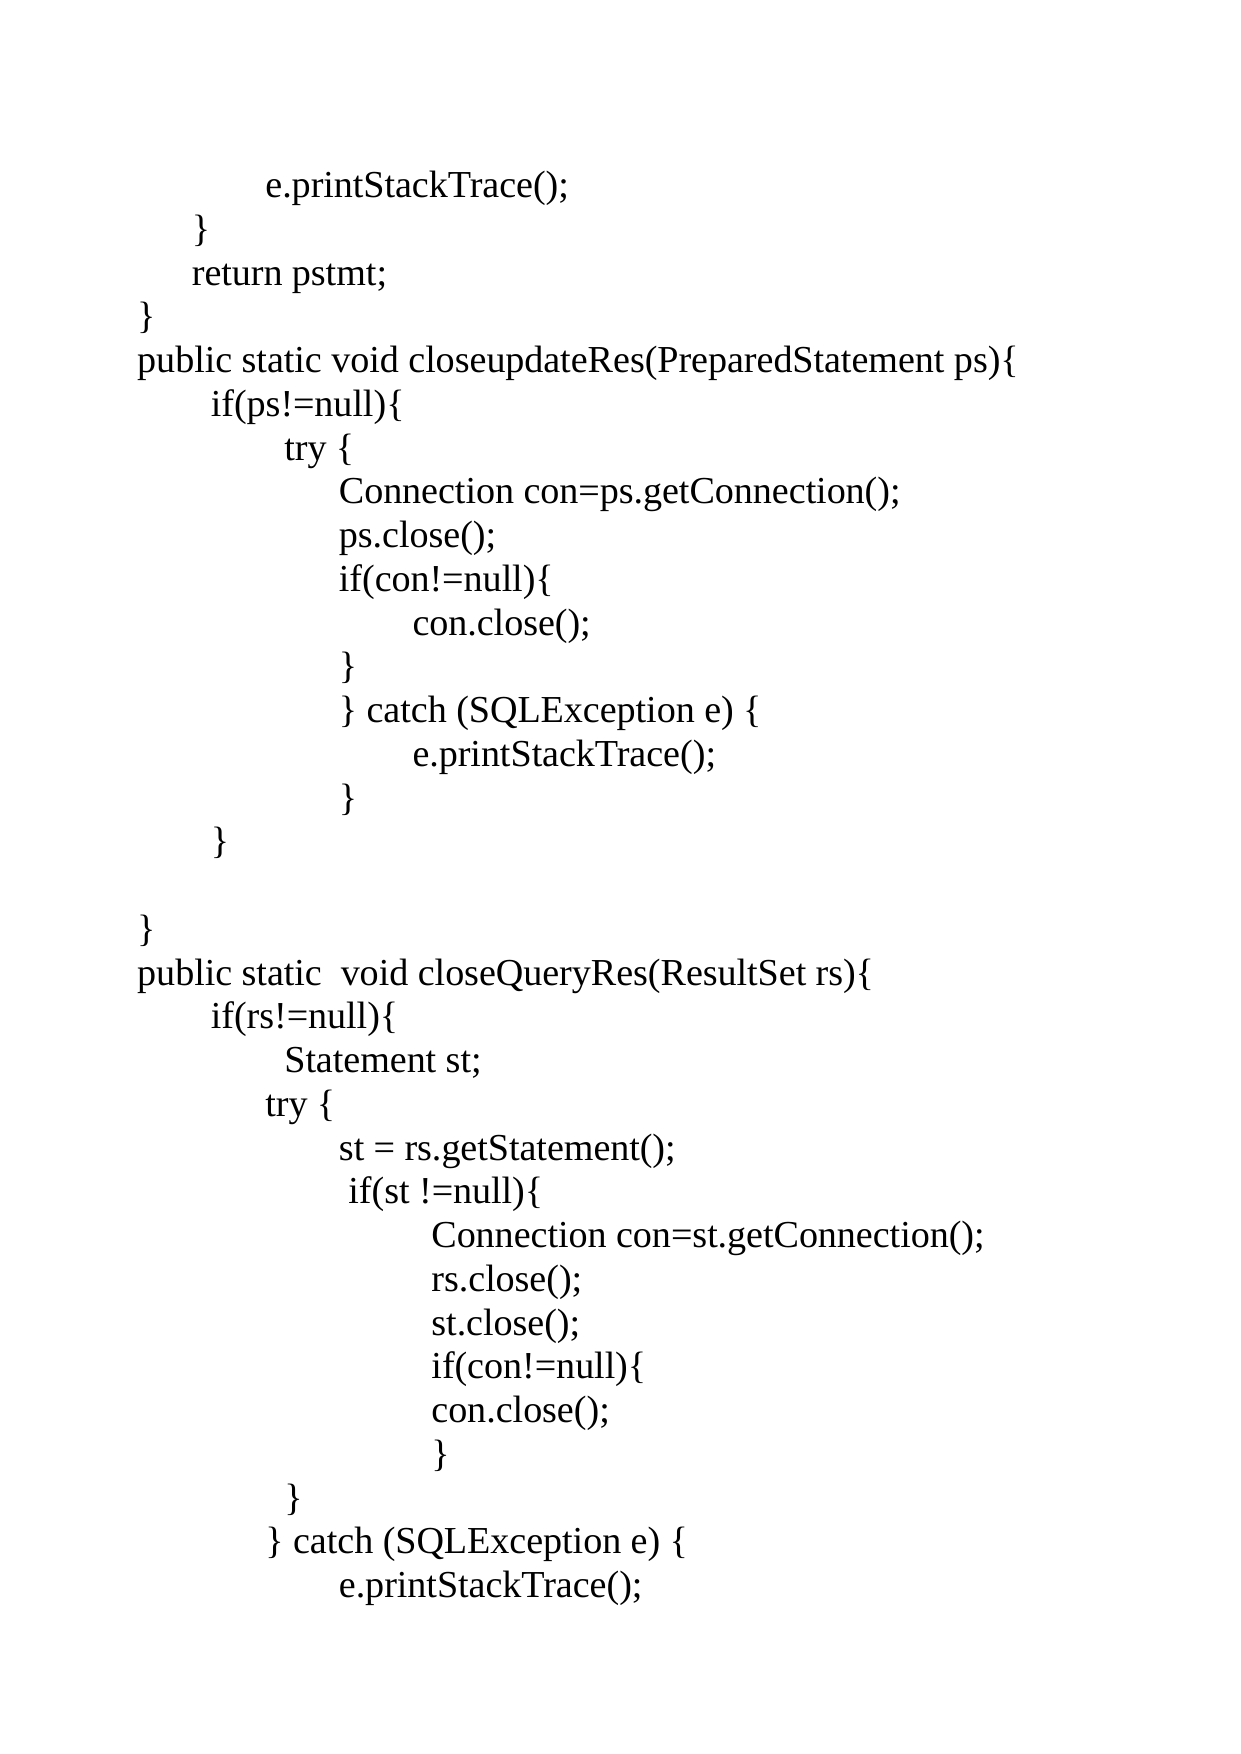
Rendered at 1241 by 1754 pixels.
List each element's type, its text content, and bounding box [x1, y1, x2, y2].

text public static void closeQueryRes(ResultSet rs){ [118, 949, 1122, 993]
text } [118, 643, 1122, 687]
text try { [118, 424, 1122, 468]
text if(con!=null){ [118, 556, 1122, 599]
text con.close(); [118, 599, 1122, 643]
text if(rs!=null){ [118, 993, 1122, 1037]
text } [118, 1474, 1122, 1518]
text } catch (SQLException e) { [118, 687, 1122, 731]
text } [118, 293, 1122, 337]
text st.close(); [118, 1299, 1122, 1343]
text e.printStackTrace(); [118, 162, 1122, 206]
text e.printStackTrace(); [118, 731, 1122, 774]
text st = rs.getStatement(); [118, 1124, 1122, 1168]
text Connection con=ps.getConnection(); [118, 468, 1122, 512]
text ps.close(); [118, 512, 1122, 556]
text return pstmt; [118, 249, 1122, 293]
text con.close(); [118, 1387, 1122, 1431]
text if(ps!=null){ [118, 381, 1122, 424]
text e.printStackTrace(); [118, 1562, 1122, 1606]
text } [118, 1431, 1122, 1474]
text public static void closeupdateRes(PreparedStatement ps){ [118, 337, 1122, 381]
text } [118, 206, 1122, 249]
text if(st !=null){ [118, 1168, 1122, 1212]
text } [118, 906, 1122, 949]
text } [118, 774, 1122, 818]
text rs.close(); [118, 1256, 1122, 1299]
text if(con!=null){ [118, 1343, 1122, 1387]
text try { [118, 1081, 1122, 1124]
text } [118, 818, 1122, 862]
text Connection con=st.getConnection(); [118, 1212, 1122, 1256]
text } catch (SQLException e) { [118, 1518, 1122, 1562]
text Statement st; [118, 1037, 1122, 1081]
